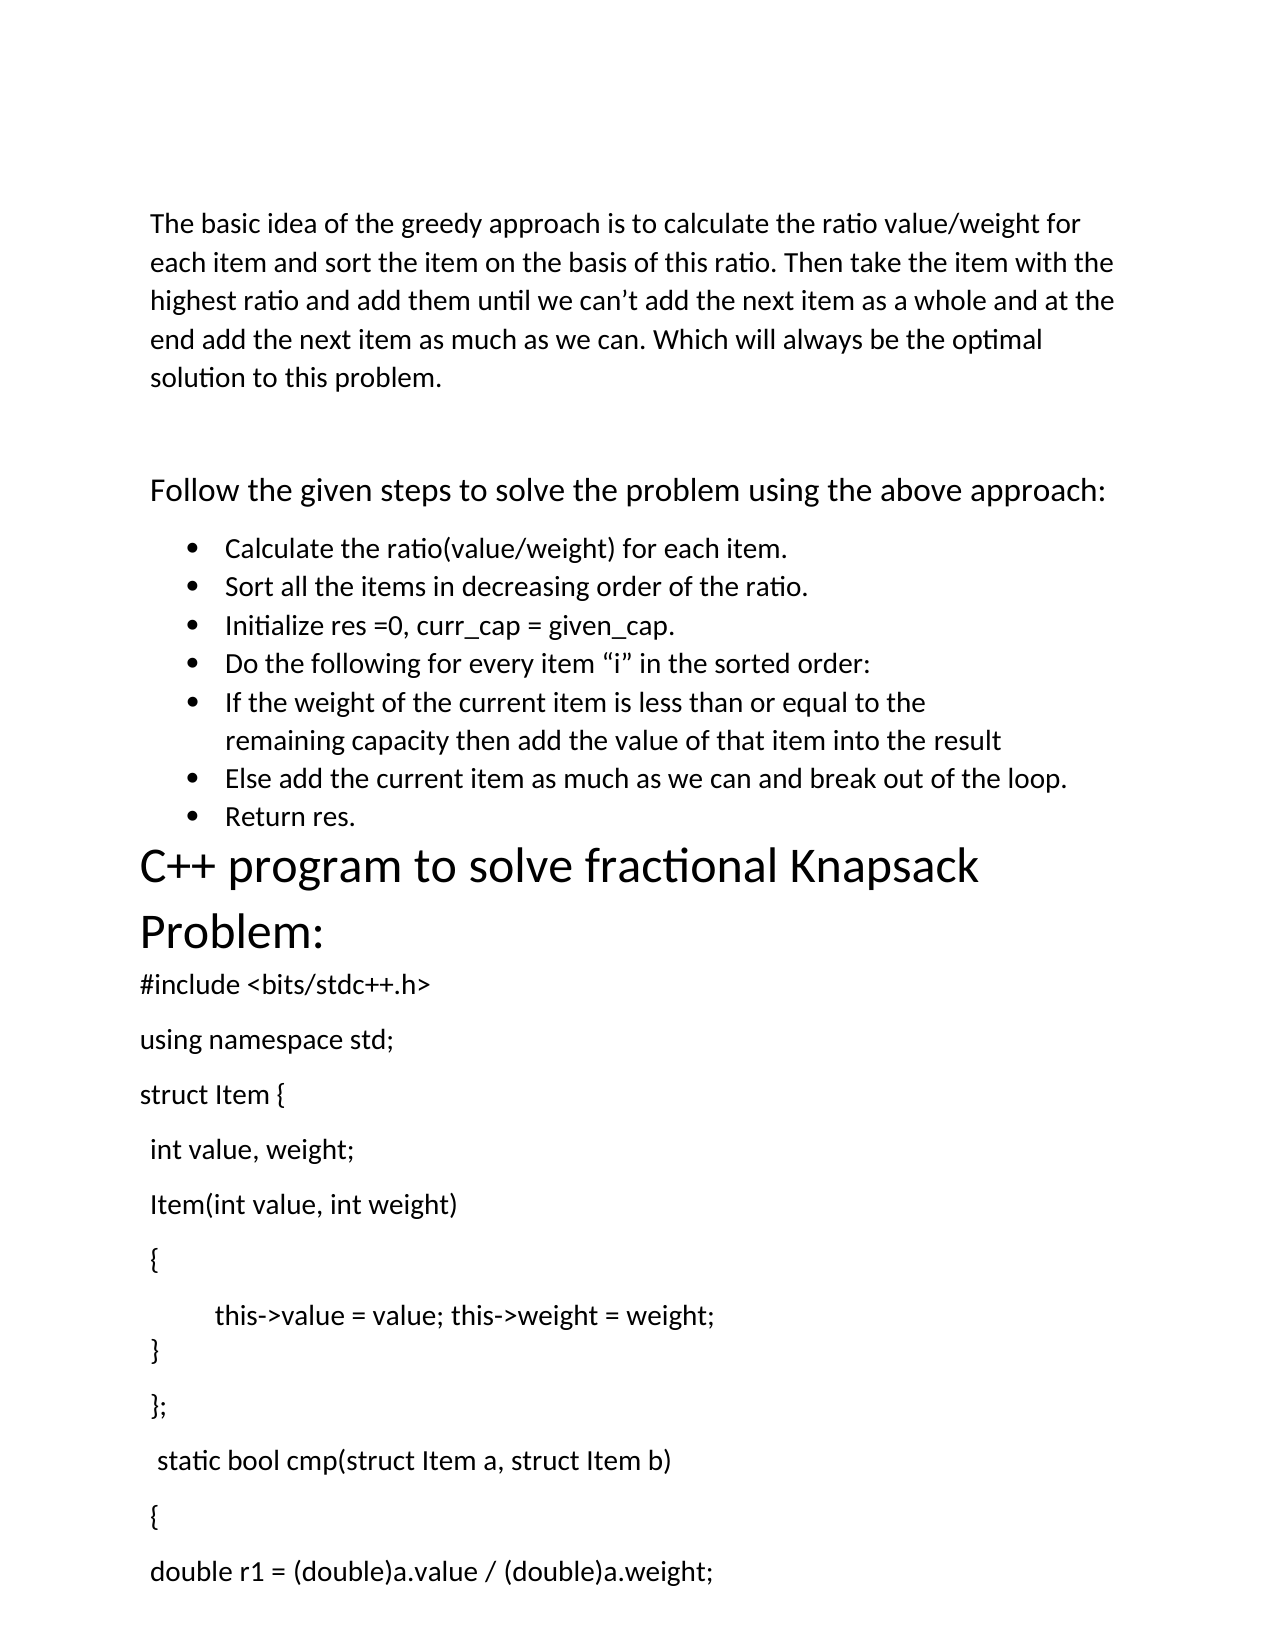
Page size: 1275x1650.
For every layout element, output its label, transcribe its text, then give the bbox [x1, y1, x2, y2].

text Item(int value, int weight) [150, 1186, 1127, 1222]
text { [150, 1241, 1127, 1277]
list Calculate the ratio(value/weight) for each item. [187, 530, 1127, 566]
list If the weight of the current item is less than or equal to the remaining capacity then add the value of that item into the result [188, 684, 1052, 757]
text C++ program to solve fractional Knapsack Problem: [139, 834, 1001, 961]
list Sort all the items in decreasing order of the ratio. [187, 568, 1127, 604]
text Follow the given steps to solve the problem using the above approach: [150, 469, 1127, 509]
text static bool cmp(struct Item a, struct Item b) [157, 1442, 1127, 1478]
text #include <bits/stdc++.h> using namespace std; struct Item { [139, 966, 443, 1112]
text { [150, 1498, 1127, 1533]
list Initialize res =0, curr_cap = given_cap. [187, 607, 1127, 642]
list Else add the current item as much as we can and break out of the loop. [187, 760, 1127, 795]
text int value, weight; [150, 1131, 1127, 1167]
list Return res. [187, 798, 1127, 834]
text double r1 = (double)a.value / (double)a.weight; [150, 1553, 714, 1588]
text } [150, 1332, 1127, 1368]
text The basic idea of the greedy approach is to calculate the ratio value/weight for each item and sort the item on the basis of this ratio. Then take the item with the highest ratio and add them until we can’t add the next item as a whole and at the end add the next item as much as we can. Which will always be the optimal solution to this problem. [150, 206, 1118, 395]
text }; [150, 1387, 1127, 1423]
text this->value = value; this->weight = weight; [150, 1297, 1127, 1332]
list Do the following for every item “i” in the sorted order: [187, 645, 1127, 681]
